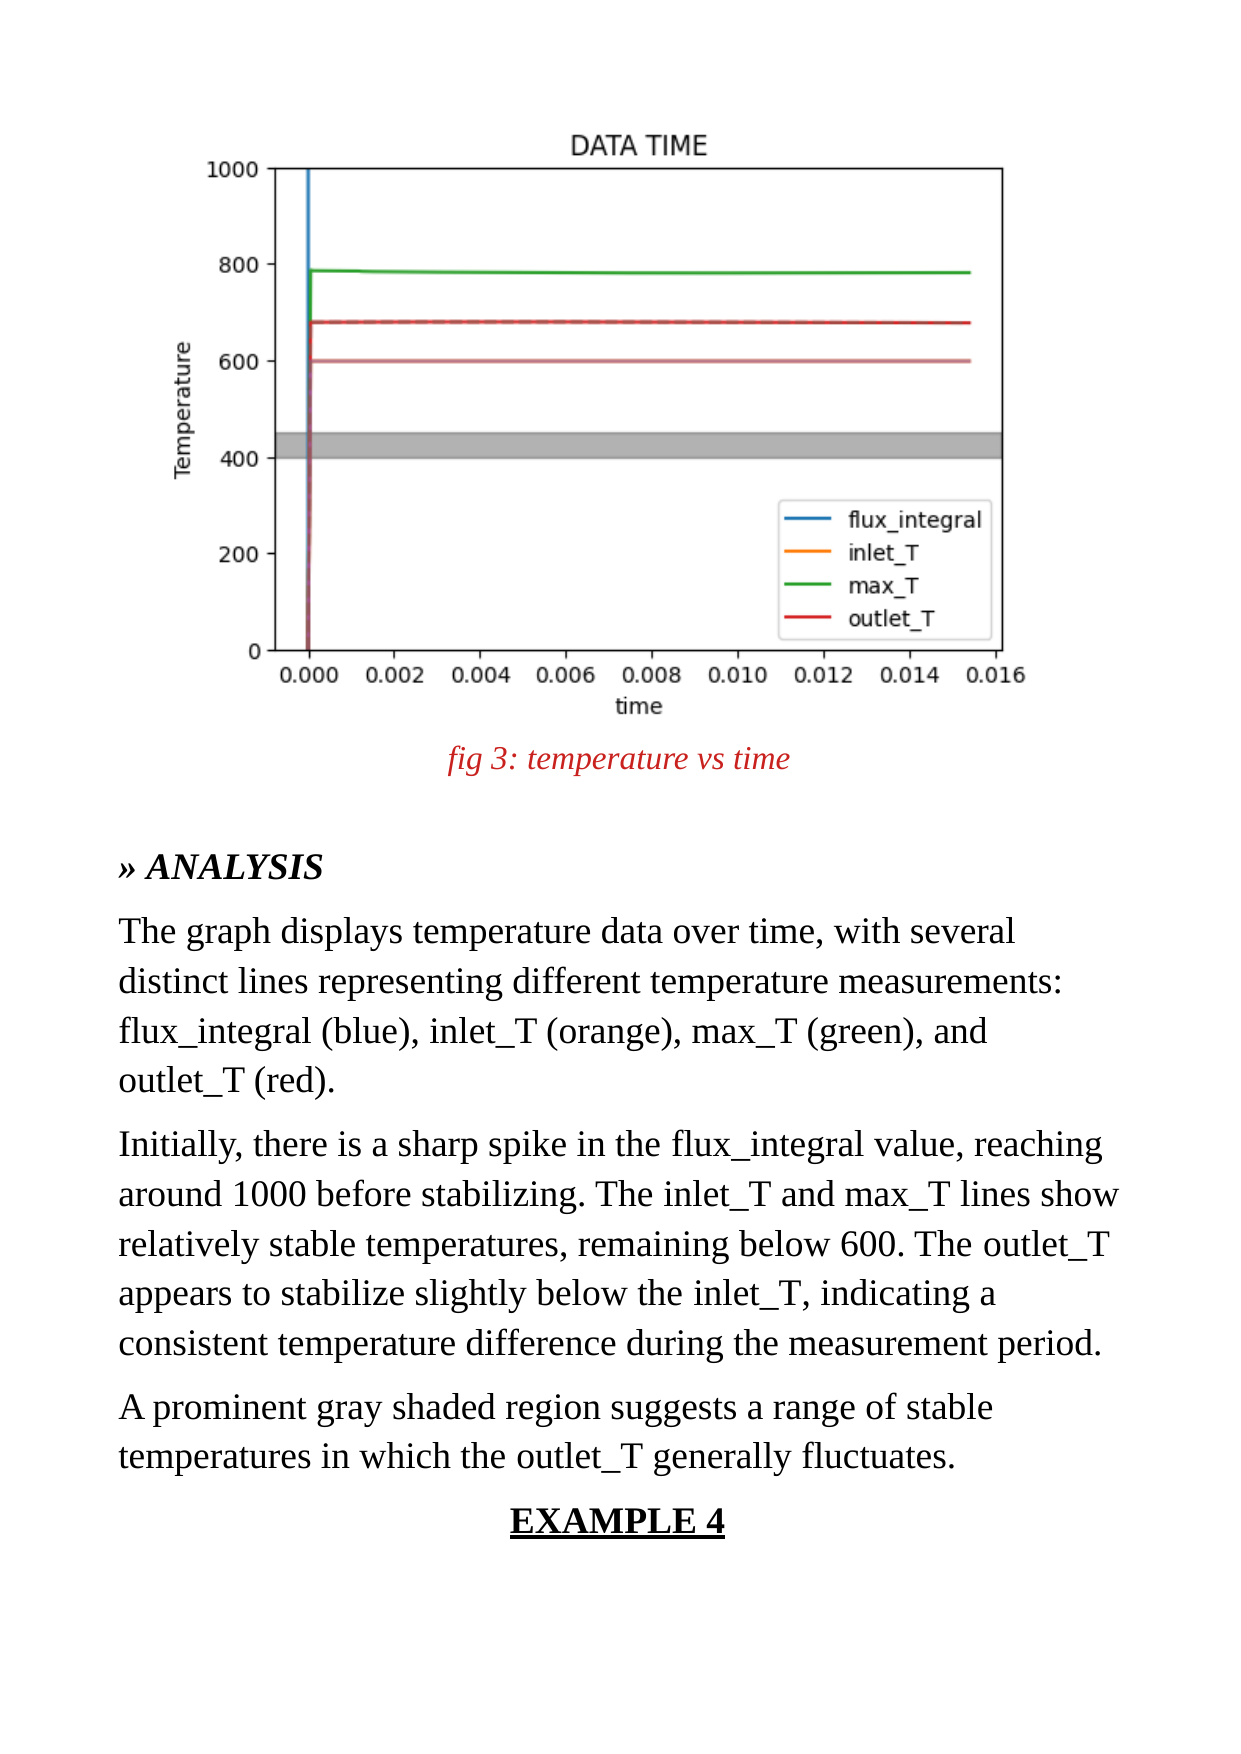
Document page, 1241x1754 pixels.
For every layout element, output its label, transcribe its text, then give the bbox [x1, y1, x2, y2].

text EXAMPLE 4 [118, 1498, 1123, 1541]
text fig 3: temperature vs time [118, 118, 1123, 777]
text The graph displays temperature data over time, with several distinct lines representing different temperature measurements: flux_integral (blue), inlet_T (orange), max_T (green), and outlet_T (red). [118, 909, 1123, 1101]
text » ANALYSIS [118, 845, 1123, 888]
picture [159, 118, 1041, 733]
text A prominent gray shaded region suggests a range of stable temperatures in which the outlet_T generally fluctuates. [118, 1384, 1123, 1477]
text Initially, there is a sharp spike in the flux_integral value, reaching around 1000 before stabilizing. The inlet_T and max_T lines show relatively stable temperatures, remaining below 600. The outlet_T appears to stabilize slightly below the inlet_T, indicating a consistent temperature difference during the measurement period. [118, 1122, 1123, 1363]
